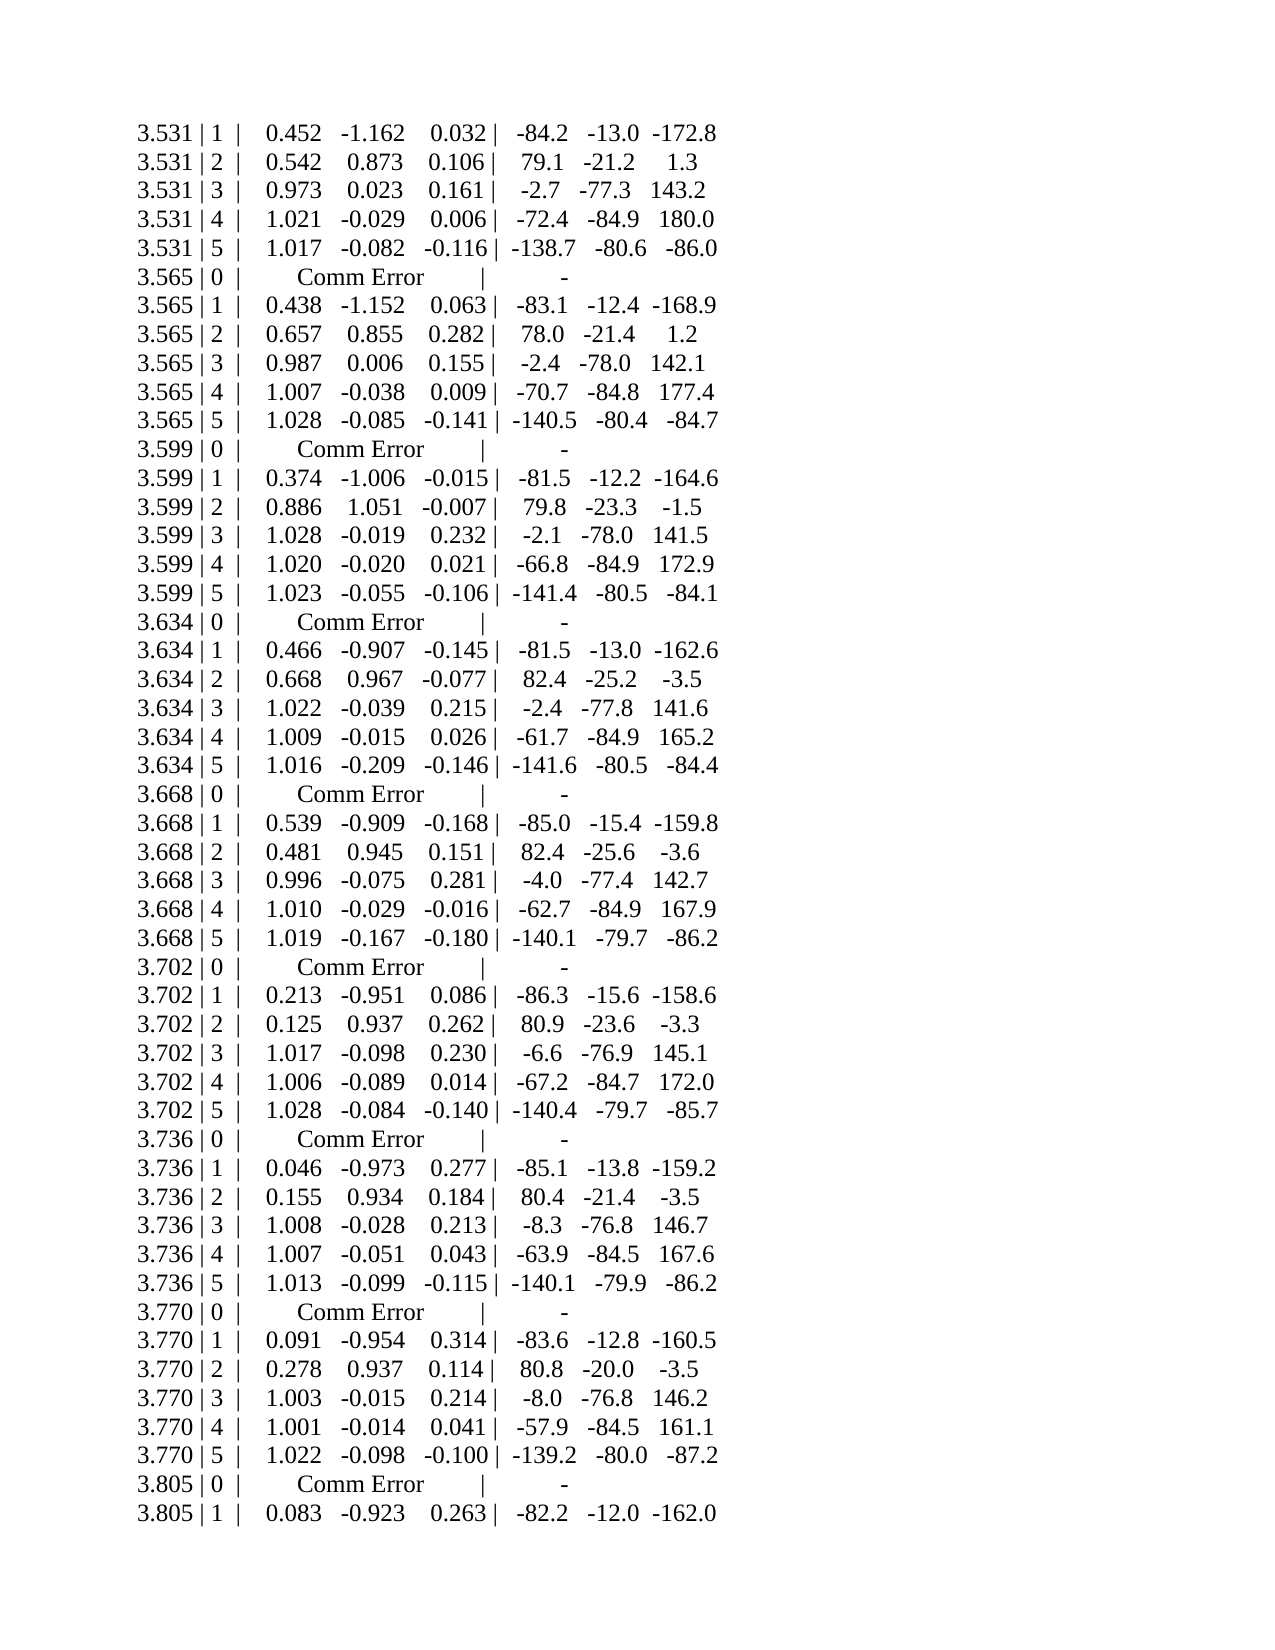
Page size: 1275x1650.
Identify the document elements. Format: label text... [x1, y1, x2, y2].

text 3.599 | 0 | Comm Error | - [118, 434, 1157, 463]
text 3.565 | 5 | 1.028 -0.085 -0.141 | -140.5 -80.4 -84.7 [118, 406, 1157, 434]
text 3.565 | 1 | 0.438 -1.152 0.063 | -83.1 -12.4 -168.9 [118, 291, 1157, 319]
text 3.702 | 3 | 1.017 -0.098 0.230 | -6.6 -76.9 145.1 [118, 1038, 1157, 1067]
text 3.634 | 5 | 1.016 -0.209 -0.146 | -141.6 -80.5 -84.4 [118, 751, 1157, 779]
text 3.531 | 1 | 0.452 -1.162 0.032 | -84.2 -13.0 -172.8 [118, 118, 1157, 147]
text 3.736 | 2 | 0.155 0.934 0.184 | 80.4 -21.4 -3.5 [118, 1182, 1157, 1211]
text 3.770 | 5 | 1.022 -0.098 -0.100 | -139.2 -80.0 -87.2 [118, 1441, 1157, 1469]
text 3.599 | 1 | 0.374 -1.006 -0.015 | -81.5 -12.2 -164.6 [118, 463, 1157, 492]
text 3.770 | 3 | 1.003 -0.015 0.214 | -8.0 -76.8 146.2 [118, 1383, 1157, 1412]
text 3.736 | 4 | 1.007 -0.051 0.043 | -63.9 -84.5 167.6 [118, 1239, 1157, 1268]
text 3.702 | 0 | Comm Error | - [118, 952, 1157, 981]
text 3.668 | 5 | 1.019 -0.167 -0.180 | -140.1 -79.7 -86.2 [118, 923, 1157, 952]
text 3.668 | 1 | 0.539 -0.909 -0.168 | -85.0 -15.4 -159.8 [118, 808, 1157, 837]
text 3.599 | 5 | 1.023 -0.055 -0.106 | -141.4 -80.5 -84.1 [118, 578, 1157, 607]
text 3.736 | 1 | 0.046 -0.973 0.277 | -85.1 -13.8 -159.2 [118, 1153, 1157, 1182]
text 3.668 | 0 | Comm Error | - [118, 779, 1157, 808]
text 3.805 | 1 | 0.083 -0.923 0.263 | -82.2 -12.0 -162.0 [118, 1498, 1157, 1527]
text 3.531 | 3 | 0.973 0.023 0.161 | -2.7 -77.3 143.2 [118, 176, 1157, 204]
text 3.565 | 2 | 0.657 0.855 0.282 | 78.0 -21.4 1.2 [118, 319, 1157, 348]
text 3.565 | 4 | 1.007 -0.038 0.009 | -70.7 -84.8 177.4 [118, 377, 1157, 406]
text 3.531 | 2 | 0.542 0.873 0.106 | 79.1 -21.2 1.3 [118, 147, 1157, 176]
text 3.736 | 3 | 1.008 -0.028 0.213 | -8.3 -76.8 146.7 [118, 1211, 1157, 1239]
text 3.770 | 1 | 0.091 -0.954 0.314 | -83.6 -12.8 -160.5 [118, 1326, 1157, 1354]
text 3.531 | 4 | 1.021 -0.029 0.006 | -72.4 -84.9 180.0 [118, 204, 1157, 233]
text 3.770 | 2 | 0.278 0.937 0.114 | 80.8 -20.0 -3.5 [118, 1354, 1157, 1383]
text 3.634 | 2 | 0.668 0.967 -0.077 | 82.4 -25.2 -3.5 [118, 664, 1157, 693]
text 3.668 | 4 | 1.010 -0.029 -0.016 | -62.7 -84.9 167.9 [118, 894, 1157, 923]
text 3.565 | 0 | Comm Error | - [118, 262, 1157, 291]
text 3.770 | 4 | 1.001 -0.014 0.041 | -57.9 -84.5 161.1 [118, 1412, 1157, 1441]
text 3.668 | 3 | 0.996 -0.075 0.281 | -4.0 -77.4 142.7 [118, 866, 1157, 894]
text 3.634 | 0 | Comm Error | - [118, 607, 1157, 636]
text 3.736 | 0 | Comm Error | - [118, 1124, 1157, 1153]
text 3.531 | 5 | 1.017 -0.082 -0.116 | -138.7 -80.6 -86.0 [118, 233, 1157, 262]
text 3.770 | 0 | Comm Error | - [118, 1297, 1157, 1326]
text 3.565 | 3 | 0.987 0.006 0.155 | -2.4 -78.0 142.1 [118, 348, 1157, 377]
text 3.805 | 0 | Comm Error | - [118, 1469, 1157, 1498]
text 3.599 | 3 | 1.028 -0.019 0.232 | -2.1 -78.0 141.5 [118, 521, 1157, 549]
text 3.736 | 5 | 1.013 -0.099 -0.115 | -140.1 -79.9 -86.2 [118, 1268, 1157, 1297]
text 3.634 | 3 | 1.022 -0.039 0.215 | -2.4 -77.8 141.6 [118, 693, 1157, 722]
text 3.702 | 2 | 0.125 0.937 0.262 | 80.9 -23.6 -3.3 [118, 1009, 1157, 1038]
text 3.668 | 2 | 0.481 0.945 0.151 | 82.4 -25.6 -3.6 [118, 837, 1157, 866]
text 3.599 | 4 | 1.020 -0.020 0.021 | -66.8 -84.9 172.9 [118, 549, 1157, 578]
text 3.702 | 4 | 1.006 -0.089 0.014 | -67.2 -84.7 172.0 [118, 1067, 1157, 1096]
text 3.599 | 2 | 0.886 1.051 -0.007 | 79.8 -23.3 -1.5 [118, 492, 1157, 521]
text 3.702 | 5 | 1.028 -0.084 -0.140 | -140.4 -79.7 -85.7 [118, 1096, 1157, 1124]
text 3.634 | 1 | 0.466 -0.907 -0.145 | -81.5 -13.0 -162.6 [118, 636, 1157, 664]
text 3.634 | 4 | 1.009 -0.015 0.026 | -61.7 -84.9 165.2 [118, 722, 1157, 751]
text 3.702 | 1 | 0.213 -0.951 0.086 | -86.3 -15.6 -158.6 [118, 981, 1157, 1009]
